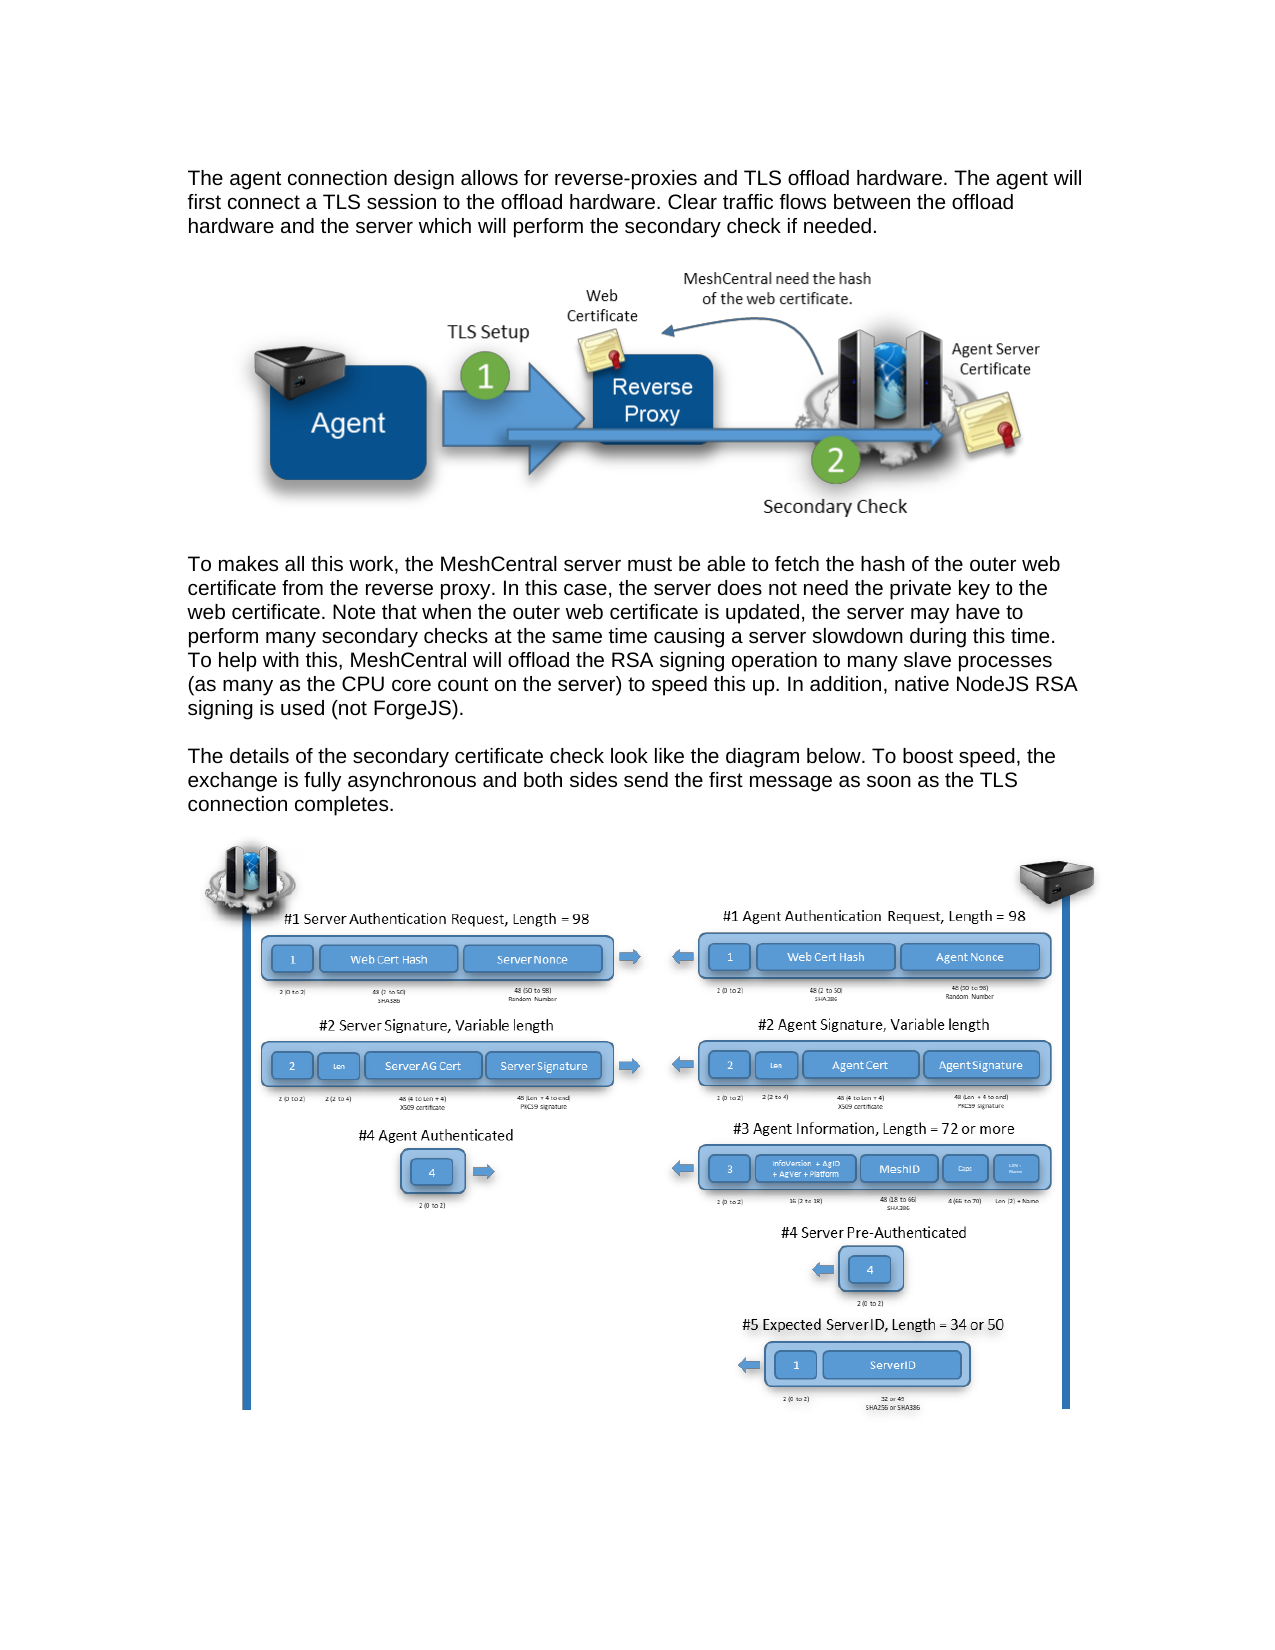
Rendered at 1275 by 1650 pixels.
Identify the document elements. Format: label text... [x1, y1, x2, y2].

picture [221, 261, 1055, 532]
text To makes all this work, the MeshCentral server must be able to fetch the hash of the outer web certificate from the reverse proxy. In this case, the server does not need the private key to the web certificate. Note that when the outer web certificate is updated, the server may have to perform many secondary checks at the same time causing a server slowdown during this time. To help with this, MeshCentral will offload the RSA signing operation to many slave processes (as many as the CPU core count on the server) to speed this up. In addition, native NodeJS RSA signing is used (not ForgeJS). [187, 278, 1087, 720]
picture [187, 816, 1107, 1435]
text The details of the secondary certificate check look like the diagram below. To boost speed, the exchange is fully asynchronous and both sides send the first message as soon as the TLS connection completes. [187, 744, 1081, 816]
text The agent connection design allows for reverse-proxies and TLS offload hardware. The agent will first connect a TLS session to the offload hardware. Clear traffic flows between the offload hardware and the server which will perform the secondary check if needed. [187, 166, 1086, 237]
